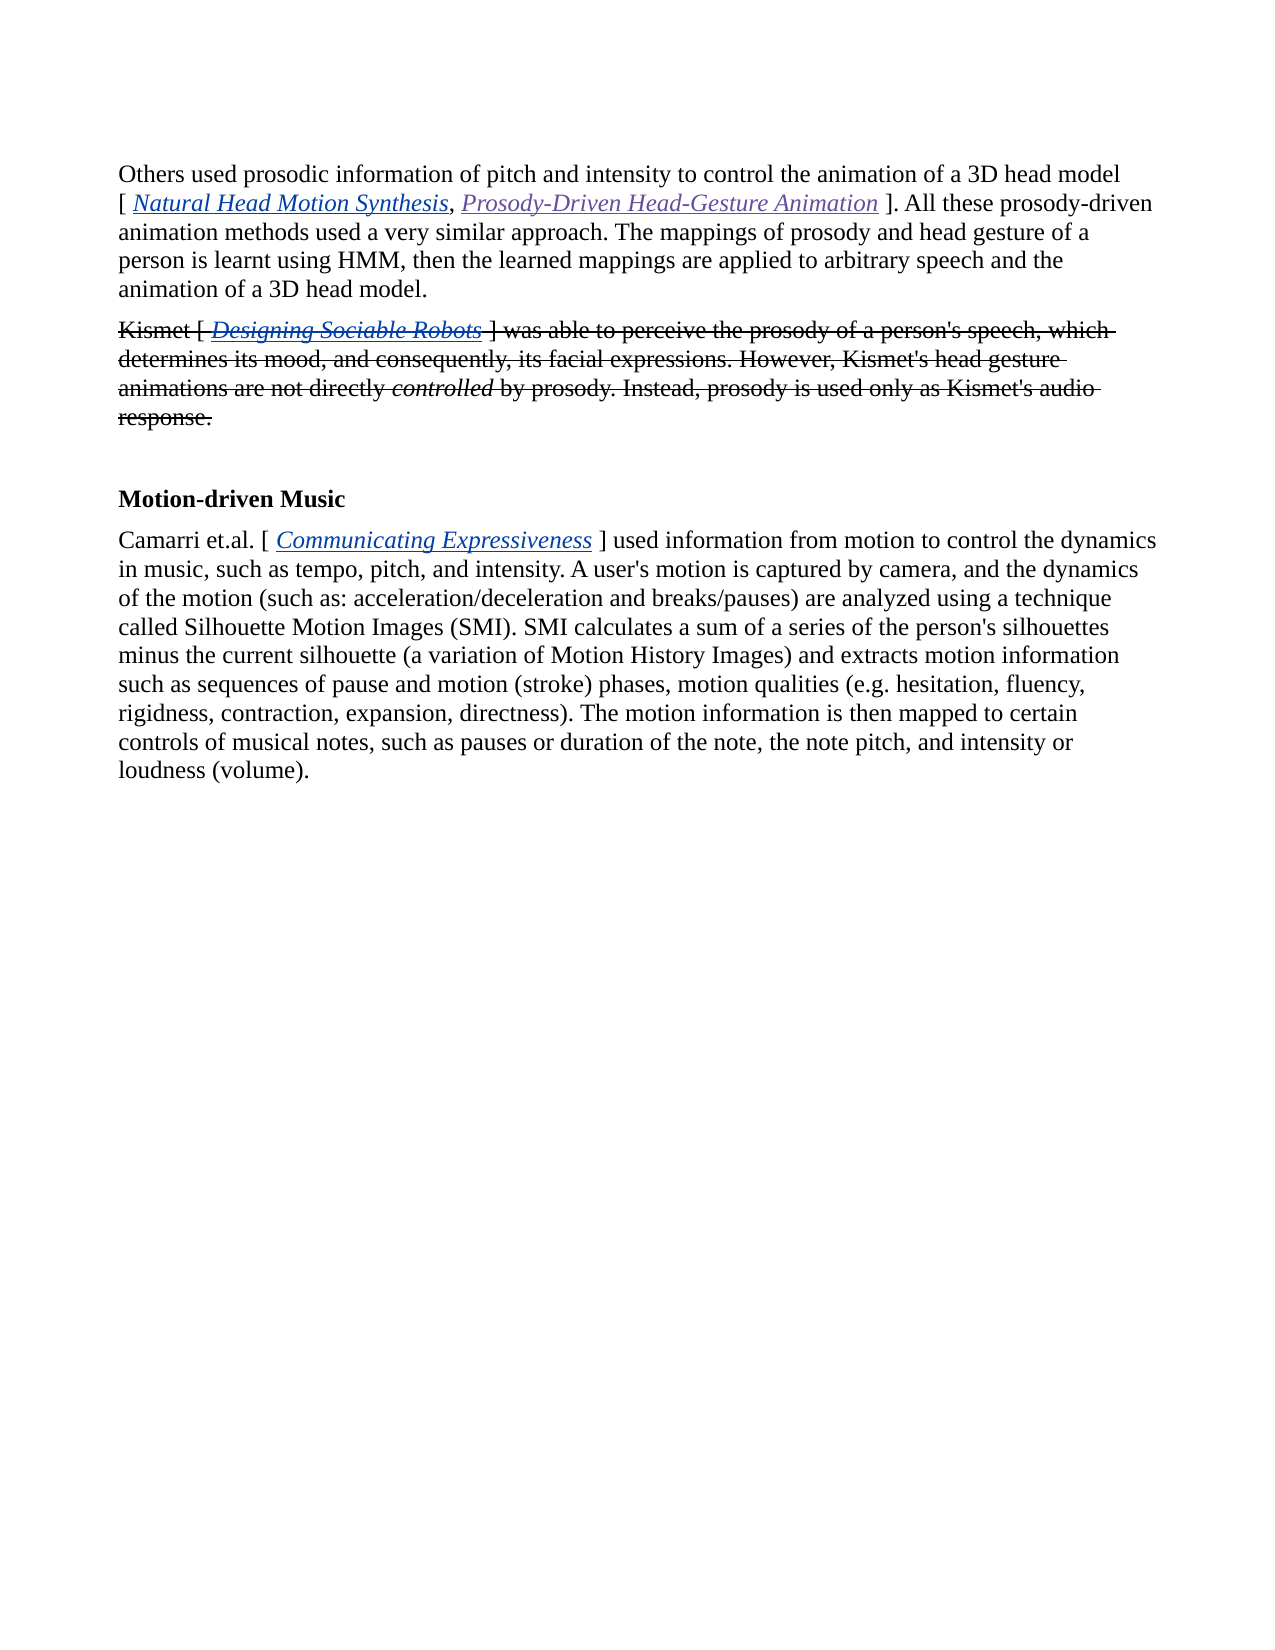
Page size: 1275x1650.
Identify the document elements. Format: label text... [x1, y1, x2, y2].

text Camarri et.al. [ Communicating Expressiveness ] used information from motion to control the dynamics in music, such as tempo, pitch, and intensity. A user's motion is captured by camera, and the dynamics of the motion (such as: acceleration/deceleration and breaks/pauses) are analyzed using a technique called Silhouette Motion Images (SMI). SMI calculates a sum of a series of the person's silhouettes minus the current silhouette (a variation of Motion History Images) and extracts motion information such as sequences of pause and motion (stroke) phases, motion qualities (e.g. hesitation, fluency, rigidness, contraction, expansion, directness). The motion information is then mapped to certain controls of musical notes, such as pauses or duration of the note, the note pitch, and intensity or loudness (volume). [118, 526, 1157, 784]
text Motion-driven Music [118, 484, 1157, 513]
text Kismet [ Designing Sociable Robots ] was able to perceive the prosody of a person's speech, which determines its mood, and consequently, its facial expressions. However, Kismet's head gesture animations are not directly controlled by prosody. Instead, prosody is used only as Kismet's audio response. [118, 316, 1157, 431]
text Others used prosodic information of pitch and intensity to control the animation of a 3D head model [ Natural Head Motion Synthesis, Prosody-Driven Head-Gesture Animation ]. All these prosody-driven animation methods used a very similar approach. The mappings of prosody and head gesture of a person is learnt using HMM, then the learned mappings are applied to arbitrary speech and the animation of a 3D head model. [118, 159, 1157, 303]
